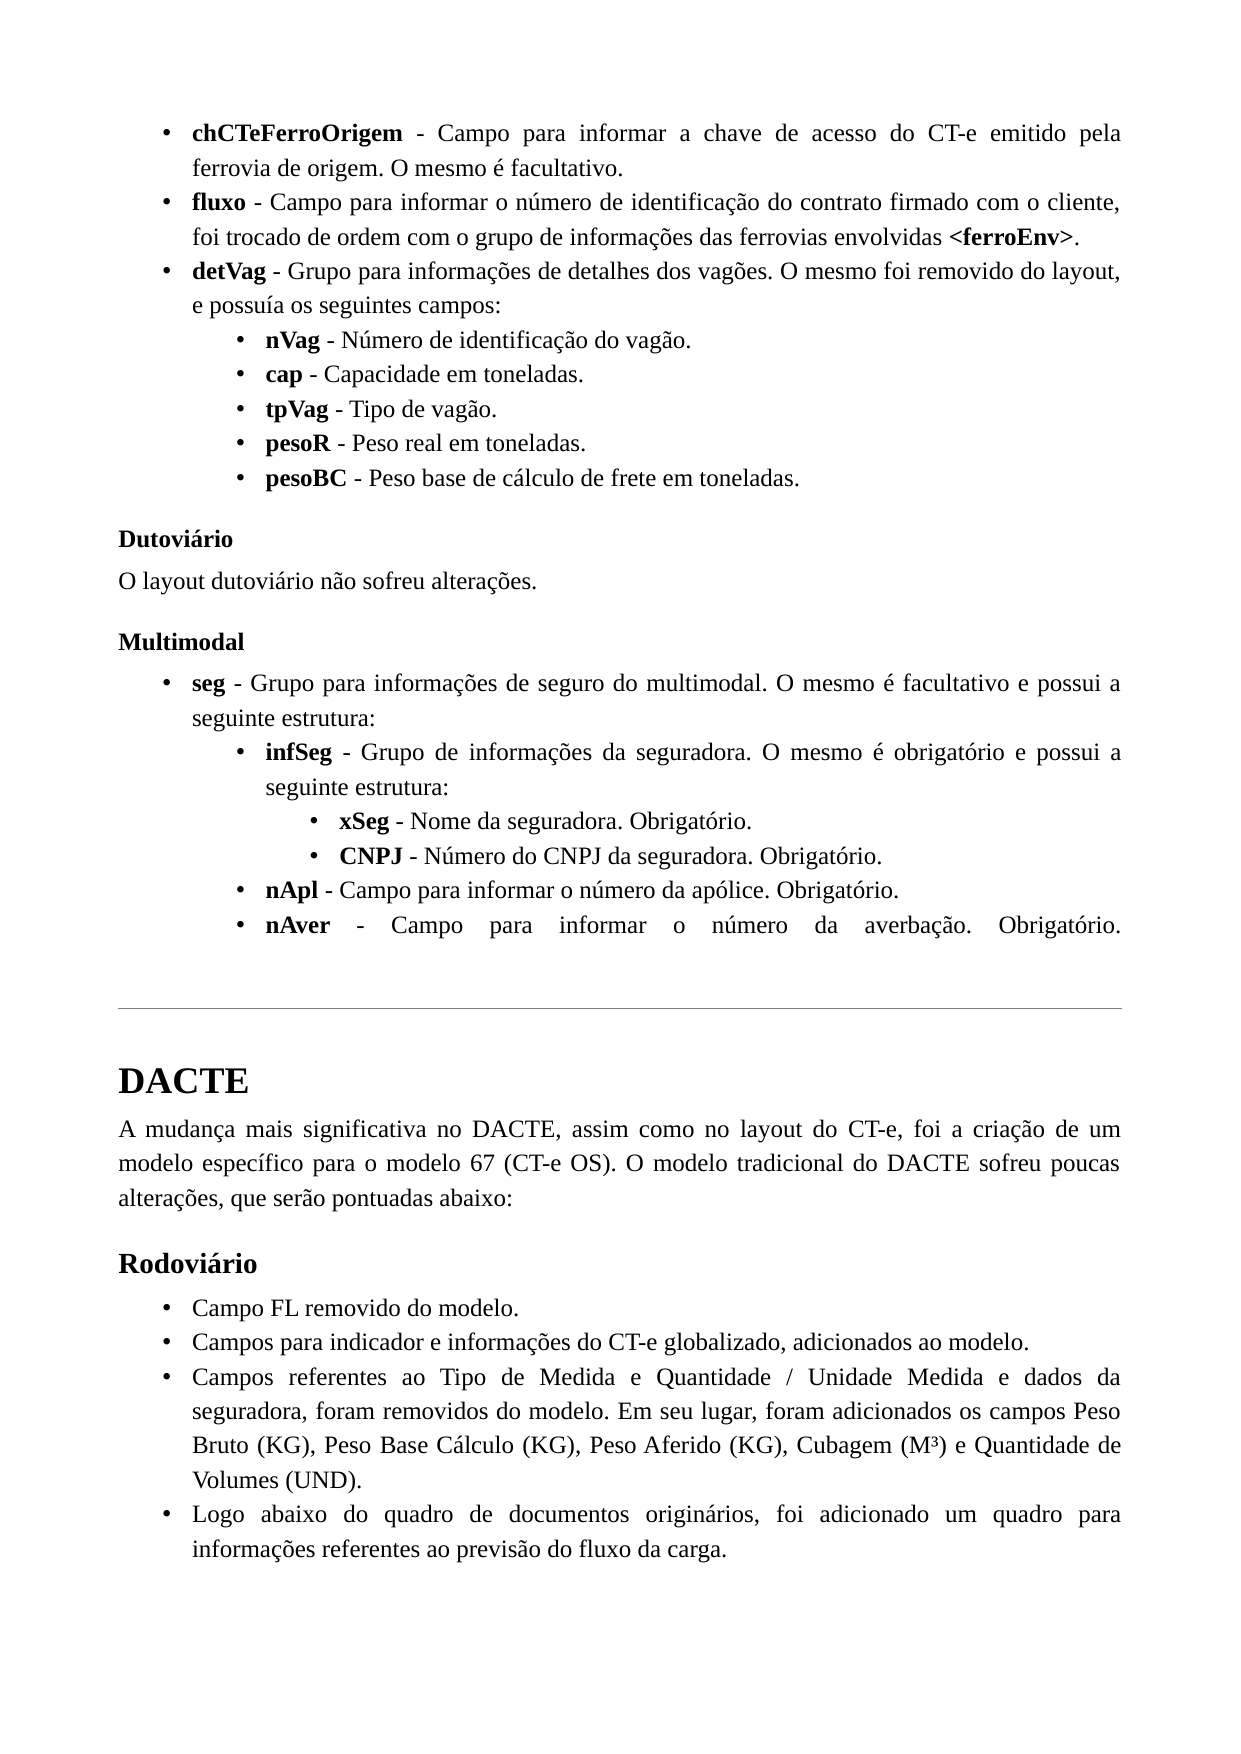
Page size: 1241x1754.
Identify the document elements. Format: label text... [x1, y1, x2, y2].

list infSeg - Grupo de informações da seguradora. O mesmo é obrigatório e possui a seguinte estrutura: [236, 737, 1122, 801]
subtitle Rodoviário [118, 1247, 1122, 1280]
list Campos referentes ao Tipo de Medida e Quantidade / Unidade Medida e dados da seguradora, foram removidos do modelo. Em seu lugar, foram adicionados os campos Peso Bruto (KG), Peso Base Cálculo (KG), Peso Aferido (KG), Cubagem (M³) e Quantidade de Volumes (UND). [162, 1362, 1122, 1494]
list Campo FL removido do modelo. [162, 1293, 1122, 1321]
list Logo abaixo do quadro de documentos originários, foi adicionado um quadro para informações referentes ao previsão do fluxo da carga. [162, 1499, 1122, 1563]
list detVag - Grupo para informações de detalhes dos vagões. O mesmo foi removido do layout, e possuía os seguintes campos: [162, 256, 1122, 319]
subtitle Dutoviário [118, 524, 1122, 553]
subtitle Multimodal [118, 627, 1122, 656]
list tpVag - Tipo de vagão. [236, 394, 1122, 423]
text A mudança mais significativa no DACTE, assim como no layout do CT-e, foi a criação de um modelo específico para o modelo 67 (CT-e OS). O modelo tradicional do DACTE sofreu poucas alterações, que serão pontuadas abaixo: [118, 1114, 1122, 1212]
list Campos para indicador e informações do CT-e globalizado, adicionados ao modelo. [162, 1327, 1122, 1356]
list cap - Capacidade em toneladas. [236, 359, 1122, 388]
list pesoR - Peso real em toneladas. [236, 428, 1122, 457]
list nAver - Campo para informar o número da averbação. Obrigatório. [236, 910, 1122, 973]
subtitle DACTE [118, 1058, 1122, 1102]
list pesoBC - Peso base de cálculo de frete em toneladas. [236, 463, 1122, 492]
list CNPJ - Número do CNPJ da seguradora. Obrigatório. [309, 841, 1122, 870]
list chCTeFerroOrigem - Campo para informar a chave de acesso do CT-e emitido pela ferrovia de origem. O mesmo é facultativo. [162, 118, 1122, 181]
list xSeg - Nome da seguradora. Obrigatório. [309, 806, 1122, 835]
list nVag - Número de identificação do vagão. [236, 325, 1122, 354]
list fluxo - Campo para informar o número de identificação do contrato firmado com o cliente, foi trocado de ordem com o grupo de informações das ferrovias envolvidas <ferroEnv>. [162, 187, 1122, 250]
list nApl - Campo para informar o número da apólice. Obrigatório. [236, 875, 1122, 904]
list seg - Grupo para informações de seguro do multimodal. O mesmo é facultativo e possui a seguinte estrutura: [162, 668, 1122, 732]
text O layout dutoviário não sofreu alterações. [118, 566, 1122, 594]
